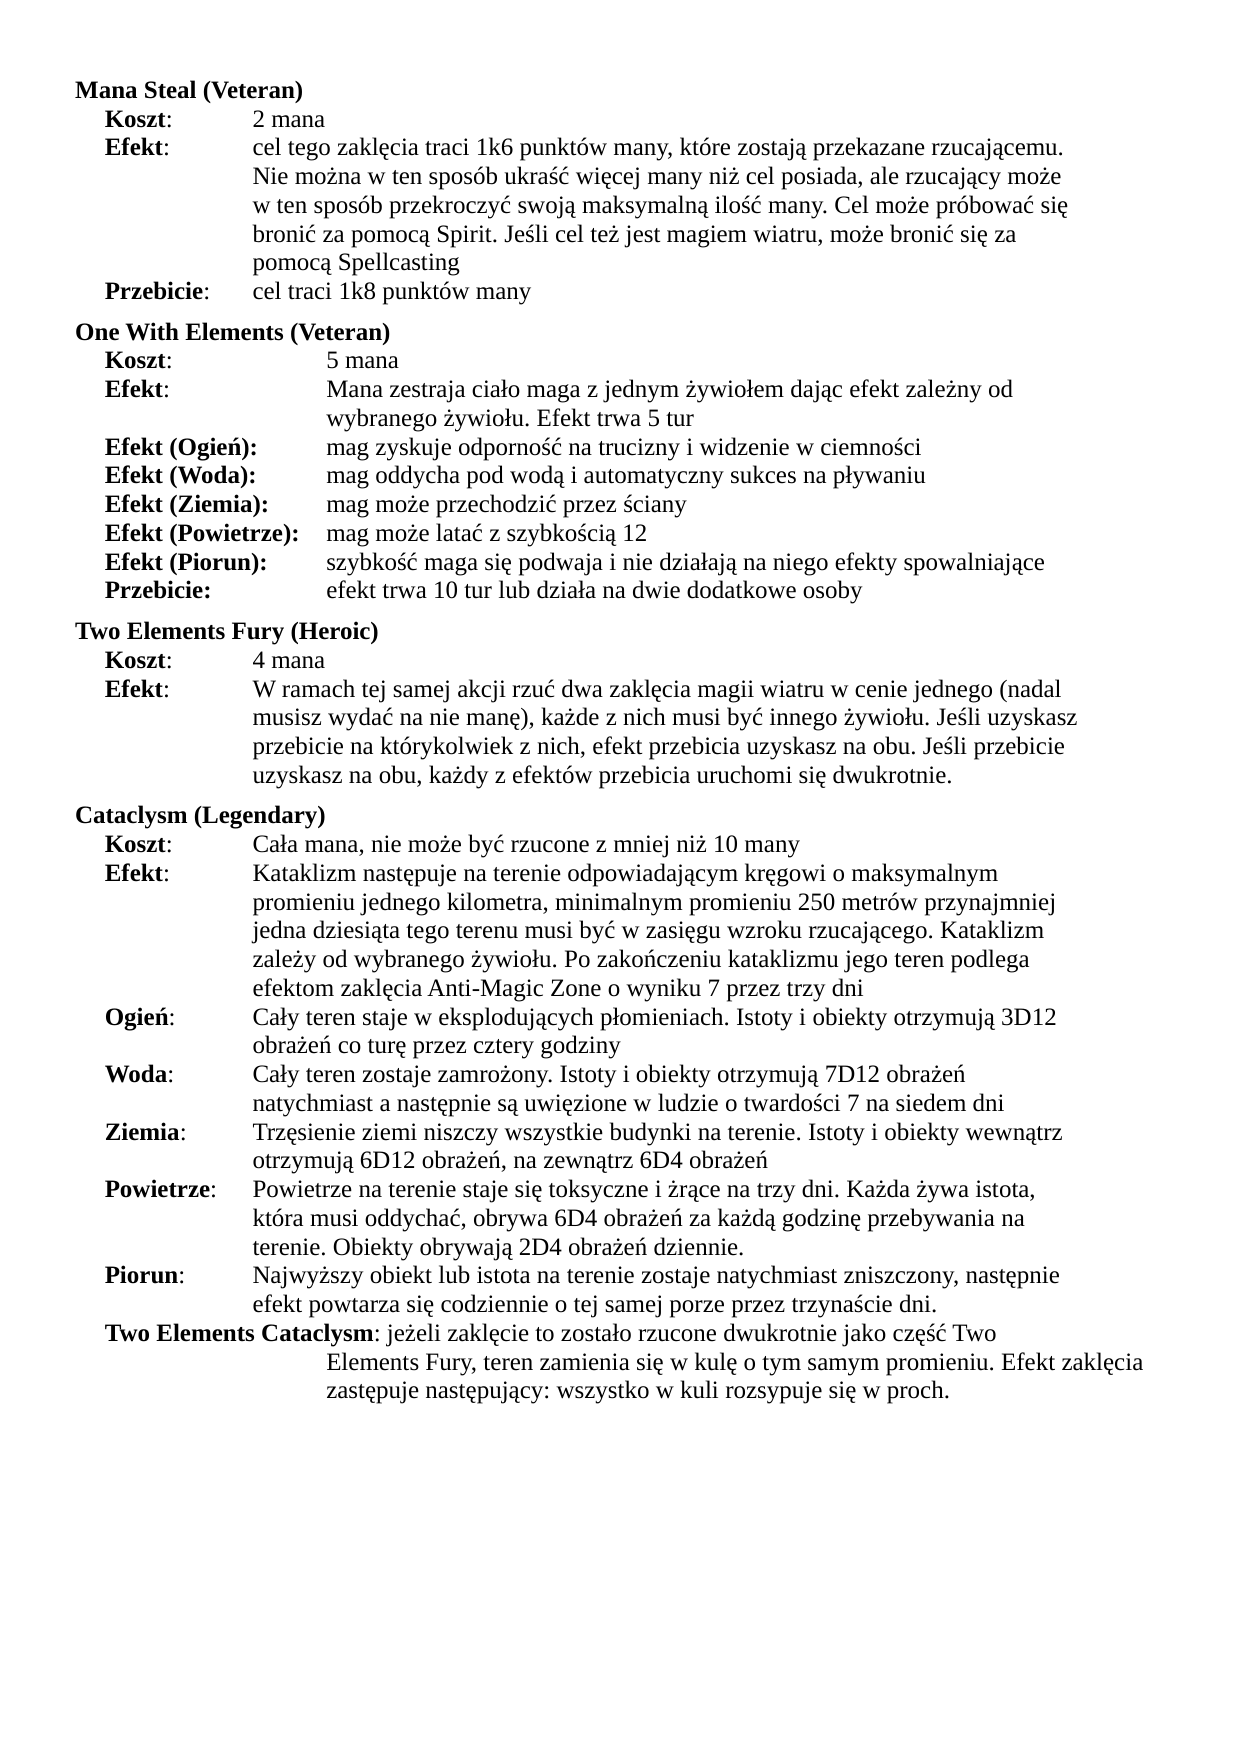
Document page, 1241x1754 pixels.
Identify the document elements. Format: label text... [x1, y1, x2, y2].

text Two Elements Fury (Heroic) Koszt: 4 mana Efekt: W ramach tej samej akcji rzuć dwa zaklęcia magii wiatru w cenie jednego (nadal musisz wydać na nie manę), każde z nich musi być innego żywiołu. Jeśli uzyskasz przebicie na którykolwiek z nich, efekt przebicia uzyskasz na obu. Jeśli przebicie uzyskasz na obu, każdy z efektów przebicia uruchomi się dwukrotnie. [75, 616, 1165, 789]
text One With Elements (Veteran) Koszt: 5 mana Efekt: Mana zestraja ciało maga z jednym żywiołem dając efekt zależny od wybranego żywiołu. Efekt trwa 5 tur Efekt (Ogień): mag zyskuje odporność na trucizny i widzenie w ciemności Efekt (Woda): mag oddycha pod wodą i automatyczny sukces na pływaniu Efekt (Ziemia): mag może przechodzić przez ściany Efekt (Powietrze): mag może latać z szybkością 12 Efekt (Piorun): szybkość maga się podwaja i nie działają na niego efekty spowalniające Przebicie: efekt trwa 10 tur lub działa na dwie dodatkowe osoby [75, 317, 1165, 604]
text Cataclysm (Legendary) Koszt: Cała mana, nie może być rzucone z mniej niż 10 many Efekt: Kataklizm następuje na terenie odpowiadającym kręgowi o maksymalnym promieniu jednego kilometra, minimalnym promieniu 250 metrów przynajmniej jedna dziesiąta tego terenu musi być w zasięgu wzroku rzucającego. Kataklizm zależy od wybranego żywiołu. Po zakończeniu kataklizmu jego teren podlega efektom zaklęcia Anti-Magic Zone o wyniku 7 przez trzy dni Ogień: Cały teren staje w eksplodujących płomieniach. Istoty i obiekty otrzymują 3D12 obrażeń co turę przez cztery godziny Woda: Cały teren zostaje zamrożony. Istoty i obiekty otrzymują 7D12 obrażeń natychmiast a następnie są uwięzione w ludzie o twardości 7 na siedem dni Ziemia: Trzęsienie ziemi niszczy wszystkie budynki na terenie. Istoty i obiekty wewnątrz otrzymują 6D12 obrażeń, na zewnątrz 6D4 obrażeń Powietrze: Powietrze na terenie staje się toksyczne i żrące na trzy dni. Każda żywa istota, która musi oddychać, obrywa 6D4 obrażeń za każdą godzinę przebywania na terenie. Obiekty obrywają 2D4 obrażeń dziennie. Piorun: Najwyższy obiekt lub istota na terenie zostaje natychmiast zniszczony, następnie efekt powtarza się codziennie o tej samej porze przez trzynaście dni. Two Elements Cataclysm: jeżeli zaklęcie to zostało rzucone dwukrotnie jako część Two Elements Fury, teren zamienia się w kulę o tym samym promieniu. Efekt zaklęcia zastępuje następujący: wszystko w kuli rozsypuje się w proch. [75, 801, 1165, 1404]
text Mana Steal (Veteran) Koszt: 2 mana Efekt: cel tego zaklęcia traci 1k6 punktów many, które zostają przekazane rzucającemu. Nie można w ten sposób ukraść więcej many niż cel posiada, ale rzucający może w ten sposób przekroczyć swoją maksymalną ilość many. Cel może próbować się bronić za pomocą Spirit. Jeśli cel też jest magiem wiatru, może bronić się za pomocą Spellcasting Przebicie: cel traci 1k8 punktów many [75, 75, 1165, 305]
